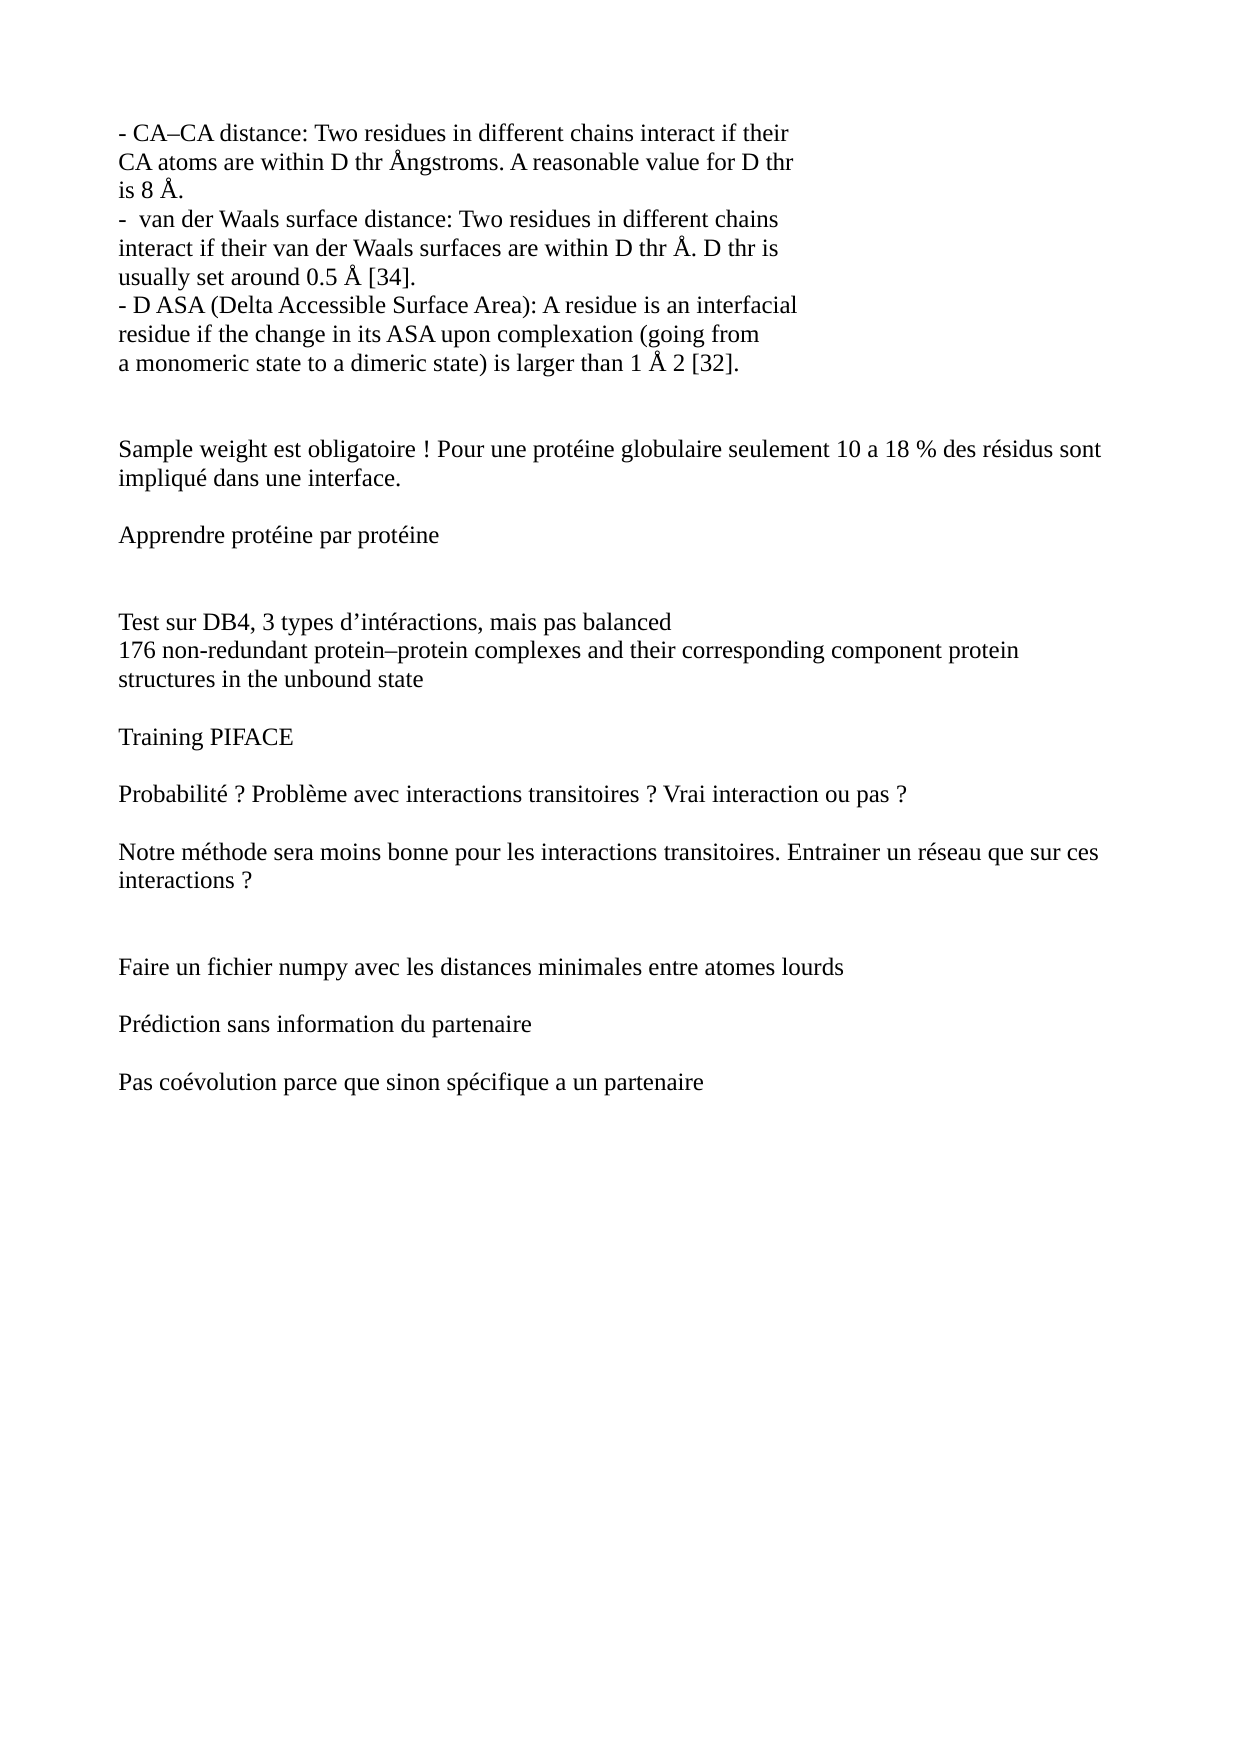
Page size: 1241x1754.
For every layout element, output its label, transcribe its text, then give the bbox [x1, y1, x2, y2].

text - CA–CA distance: Two residues in different chains interact if their [118, 118, 1122, 147]
text Prédiction sans information du partenaire [118, 1009, 1122, 1038]
text Pas coévolution parce que sinon spécifique a un partenaire [118, 1067, 1122, 1096]
text usually set around 0.5 Å [34]. [118, 262, 1122, 291]
text interact if their van der Waals surfaces are within D thr Å. D thr is [118, 233, 1122, 262]
text residue if the change in its ASA upon complexation (going from [118, 319, 1122, 348]
text Sample weight est obligatoire ! Pour une protéine globulaire seulement 10 a 18 % des résidus sont impliqué dans une interface. [118, 434, 1122, 492]
text CA atoms are within D thr Ångstroms. A reasonable value for D thr [118, 147, 1122, 176]
text Notre méthode sera moins bonne pour les interactions transitoires. Entrainer un réseau que sur ces interactions ? [118, 837, 1122, 894]
text Faire un fichier numpy avec les distances minimales entre atomes lourds [118, 952, 1122, 981]
text is 8 Å. [118, 176, 1122, 204]
text a monomeric state to a dimeric state) is larger than 1 Å 2 [32]. [118, 348, 1122, 377]
text Apprendre protéine par protéine [118, 521, 1122, 549]
text 176 non-redundant protein–protein complexes and their corresponding component protein structures in the unbound state [118, 636, 1122, 693]
text Training PIFACE [118, 722, 1122, 751]
text Probabilité ? Problème avec interactions transitoires ? Vrai interaction ou pas ? [118, 779, 1122, 808]
text - D ASA (Delta Accessible Surface Area): A residue is an interfacial [118, 291, 1122, 319]
text Test sur DB4, 3 types d’intéractions, mais pas balanced [118, 607, 1122, 636]
text - van der Waals surface distance: Two residues in different chains [118, 204, 1122, 233]
